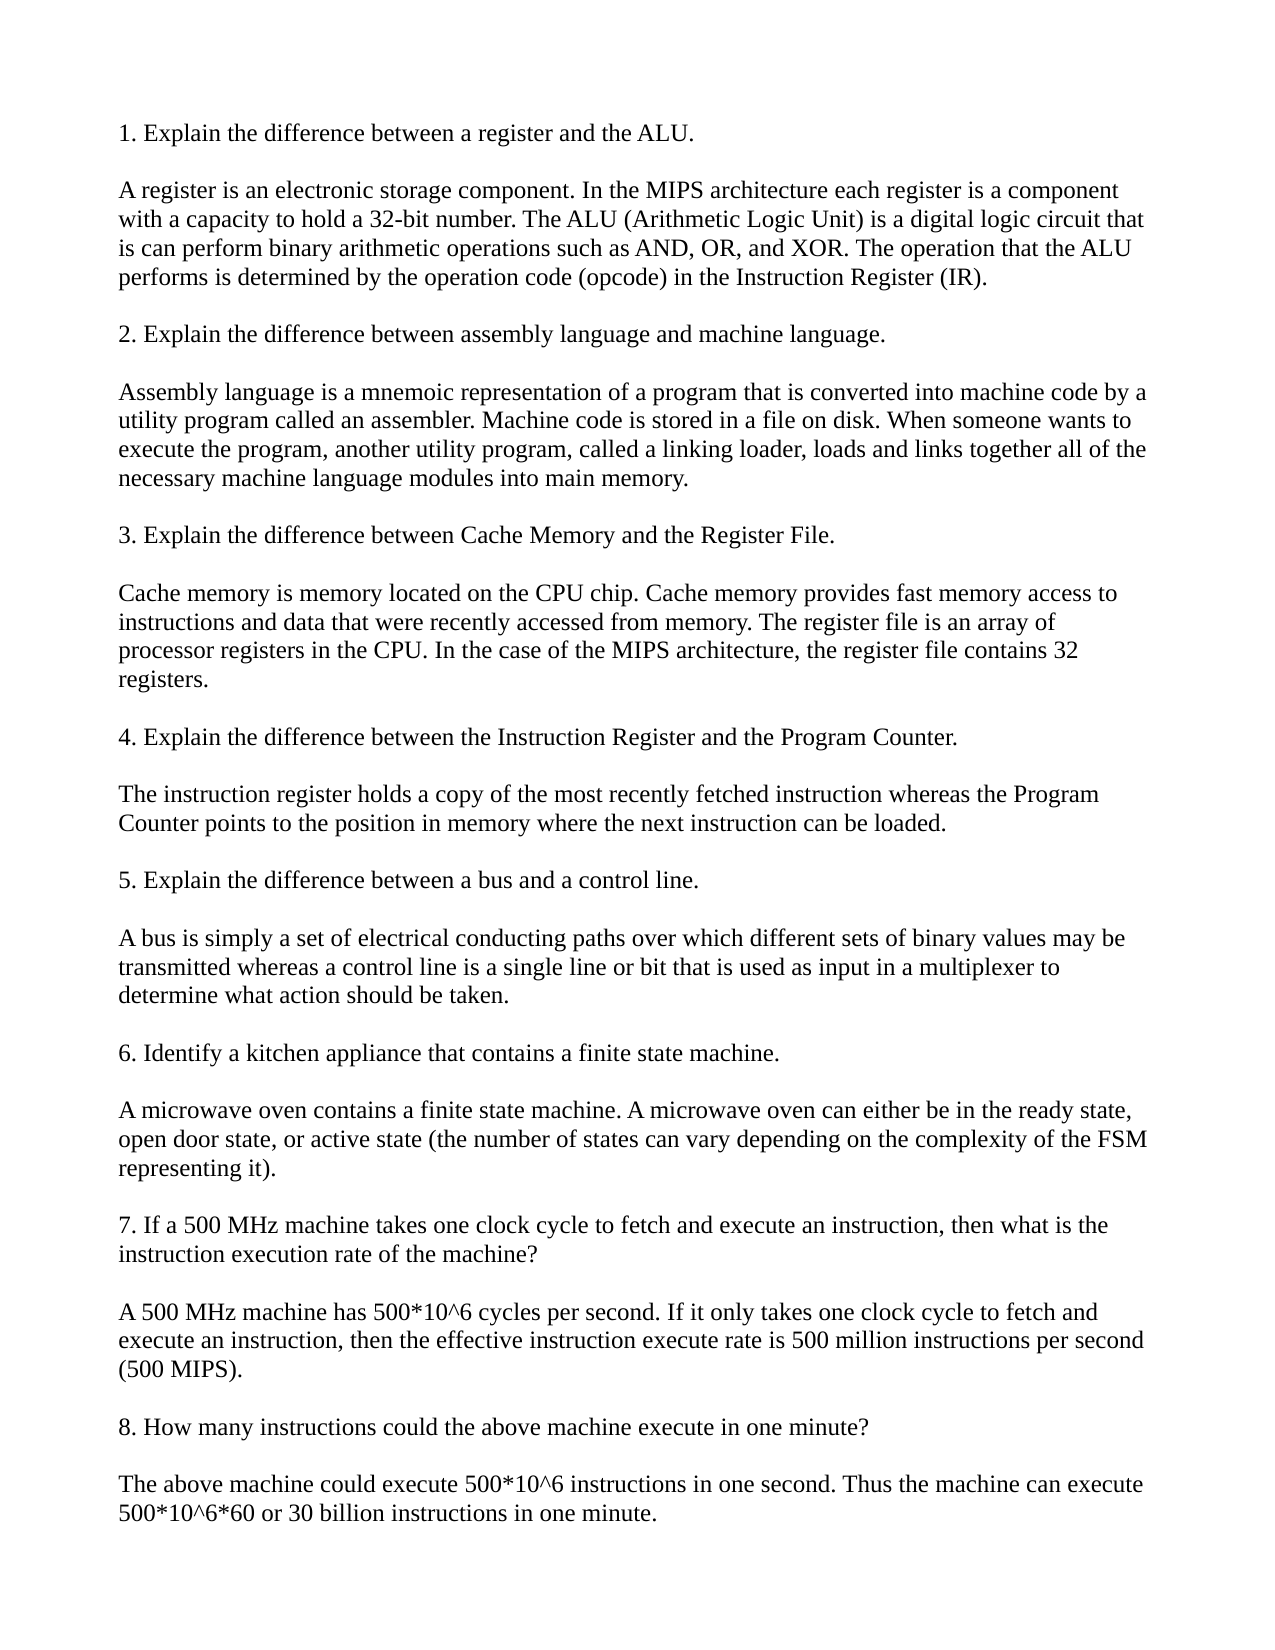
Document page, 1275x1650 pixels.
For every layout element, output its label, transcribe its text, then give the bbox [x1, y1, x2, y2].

text A register is an electronic storage component. In the MIPS architecture each register is a component with a capacity to hold a 32-bit number. The ALU (Arithmetic Logic Unit) is a digital logic circuit that is can perform binary arithmetic operations such as AND, OR, and XOR. The operation that the ALU performs is determined by the operation code (opcode) in the Instruction Register (IR). [118, 176, 1157, 291]
text The above machine could execute 500*10^6 instructions in one second. Thus the machine can execute 500*10^6*60 or 30 billion instructions in one minute. [118, 1469, 1157, 1527]
text 2. Explain the difference between assembly language and machine language. [118, 319, 1157, 348]
text 4. Explain the difference between the Instruction Register and the Program Counter. [118, 722, 1157, 751]
text 6. Identify a kitchen appliance that contains a finite state machine. [118, 1038, 1157, 1067]
text A 500 MHz machine has 500*10^6 cycles per second. If it only takes one clock cycle to fetch and execute an instruction, then the effective instruction execute rate is 500 million instructions per second (500 MIPS). [118, 1297, 1157, 1383]
text Cache memory is memory located on the CPU chip. Cache memory provides fast memory access to instructions and data that were recently accessed from memory. The register file is an array of processor registers in the CPU. In the case of the MIPS architecture, the register file contains 32 registers. [118, 578, 1157, 693]
text A bus is simply a set of electrical conducting paths over which different sets of binary values may be transmitted whereas a control line is a single line or bit that is used as input in a multiplexer to determine what action should be taken. [118, 923, 1157, 1009]
text A microwave oven contains a finite state machine. A microwave oven can either be in the ready state, open door state, or active state (the number of states can vary depending on the complexity of the FSM representing it). [118, 1096, 1157, 1182]
text The instruction register holds a copy of the most recently fetched instruction whereas the Program Counter points to the position in memory where the next instruction can be loaded. [118, 779, 1157, 837]
text 8. How many instructions could the above machine execute in one minute? [118, 1412, 1157, 1441]
text 3. Explain the difference between Cache Memory and the Register File. [118, 521, 1157, 549]
text 1. Explain the difference between a register and the ALU. [118, 118, 1157, 147]
text Assembly language is a mnemoic representation of a program that is converted into machine code by a utility program called an assembler. Machine code is stored in a file on disk. When someone wants to execute the program, another utility program, called a linking loader, loads and links together all of the necessary machine language modules into main memory. [118, 377, 1157, 492]
text 7. If a 500 MHz machine takes one clock cycle to fetch and execute an instruction, then what is the instruction execution rate of the machine? [118, 1211, 1157, 1268]
text 5. Explain the difference between a bus and a control line. [118, 866, 1157, 894]
